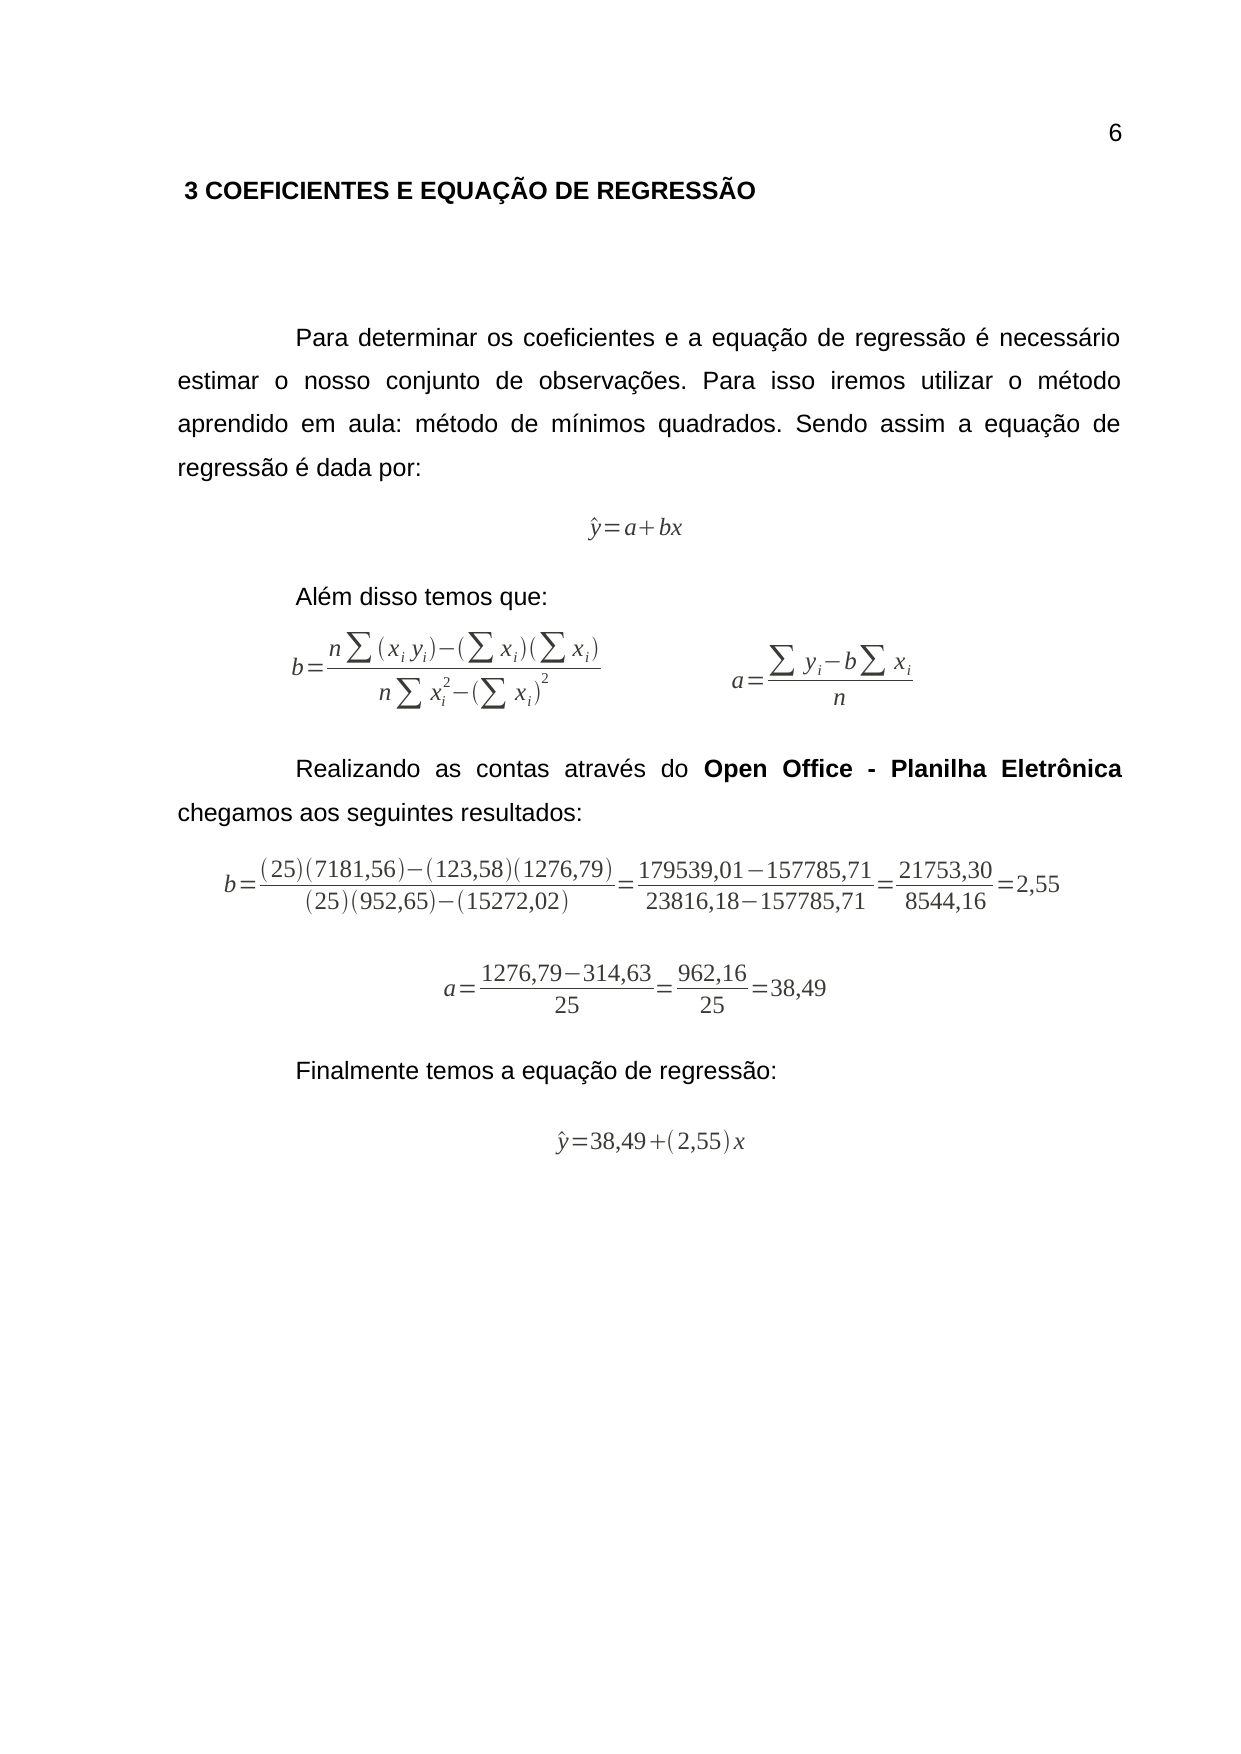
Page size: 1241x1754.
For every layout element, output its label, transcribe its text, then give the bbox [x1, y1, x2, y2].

text Além disso temos que: [177, 582, 1122, 611]
text Realizando as contas através do Open Office - Planilha Eletrônica chegamos aos seguintes resultados: [177, 754, 1122, 826]
text Finalmente temos a equação de regressão: [177, 1056, 1122, 1085]
list Coeficientes e equação de regressão [177, 176, 1122, 205]
text Para determinar os coeficientes e a equação de regressão é necessário estimar o nosso conjunto de observações. Para isso iremos utilizar o método aprendido em aula: método de mínimos quadrados. Sendo assim a equação de regressão é dada por: [177, 323, 1122, 481]
